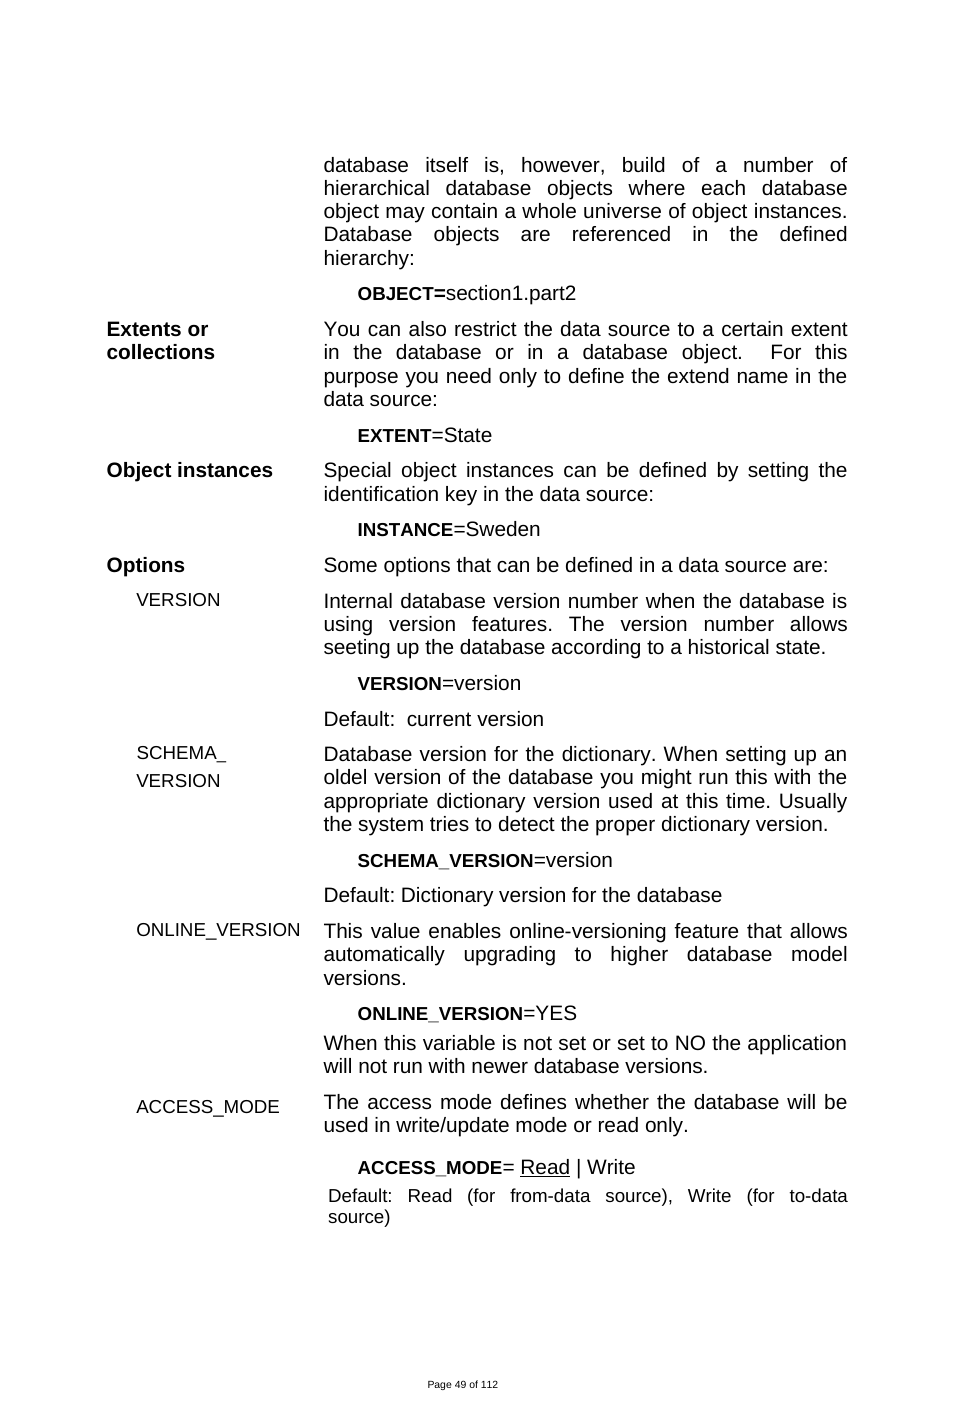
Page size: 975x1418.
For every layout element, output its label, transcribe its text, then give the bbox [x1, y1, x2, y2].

table_cell This value enables online-versioning feature that allows automatically upgrading to higher database model versions. ONLINE_VERSION=YES When this variable is not set or set to NO the application will not run with newer database versions. [312, 914, 859, 1090]
table_cell Some options that can be defined in a data source are: [312, 547, 859, 583]
table_cell database itself is, however, build of a number of hierarchical database objects where each database object may contain a whole universe of object instances. Database objects are referenced in the defined hierarchy: OBJECT=section1.part2 [312, 147, 859, 311]
table_cell [95, 147, 312, 311]
table_cell Options [95, 547, 312, 583]
table_cell SCHEMA_ VERSION [95, 737, 312, 913]
table_cell Extents or collections [95, 311, 312, 453]
table_cell ACCESS_MODE [95, 1090, 312, 1239]
table_cell Special object instances can be defined by setting the identification key in the data source: INSTANCE=Sweden [312, 453, 859, 547]
table_cell Object instances [95, 453, 312, 547]
table_cell Internal database version number when the database is using version features. The version number allows seeting up the database according to a historical state. VERSION=version Default: current version [312, 583, 859, 737]
table_cell Database version for the dictionary. When setting up an oldel version of the database you might run this with the appropriate dictionary version used at this time. Usually the system tries to detect the proper dictionary version. SCHEMA_VERSION=version Default: Dictionary version for the database [312, 737, 859, 913]
table_cell The access mode defines whether the database will be used in write/update mode or read only. ACCESS_MODE= Read | Write Default: Read (for from-data source), Write (for to-data source) [312, 1090, 859, 1239]
table_cell VERSION [95, 583, 312, 737]
table_cell You can also restrict the data source to a certain extent in the database or in a database object. For this purpose you need only to define the extend name in the data source: EXTENT=State [312, 311, 859, 453]
table_cell ONLINE_VERSION [95, 914, 312, 1090]
